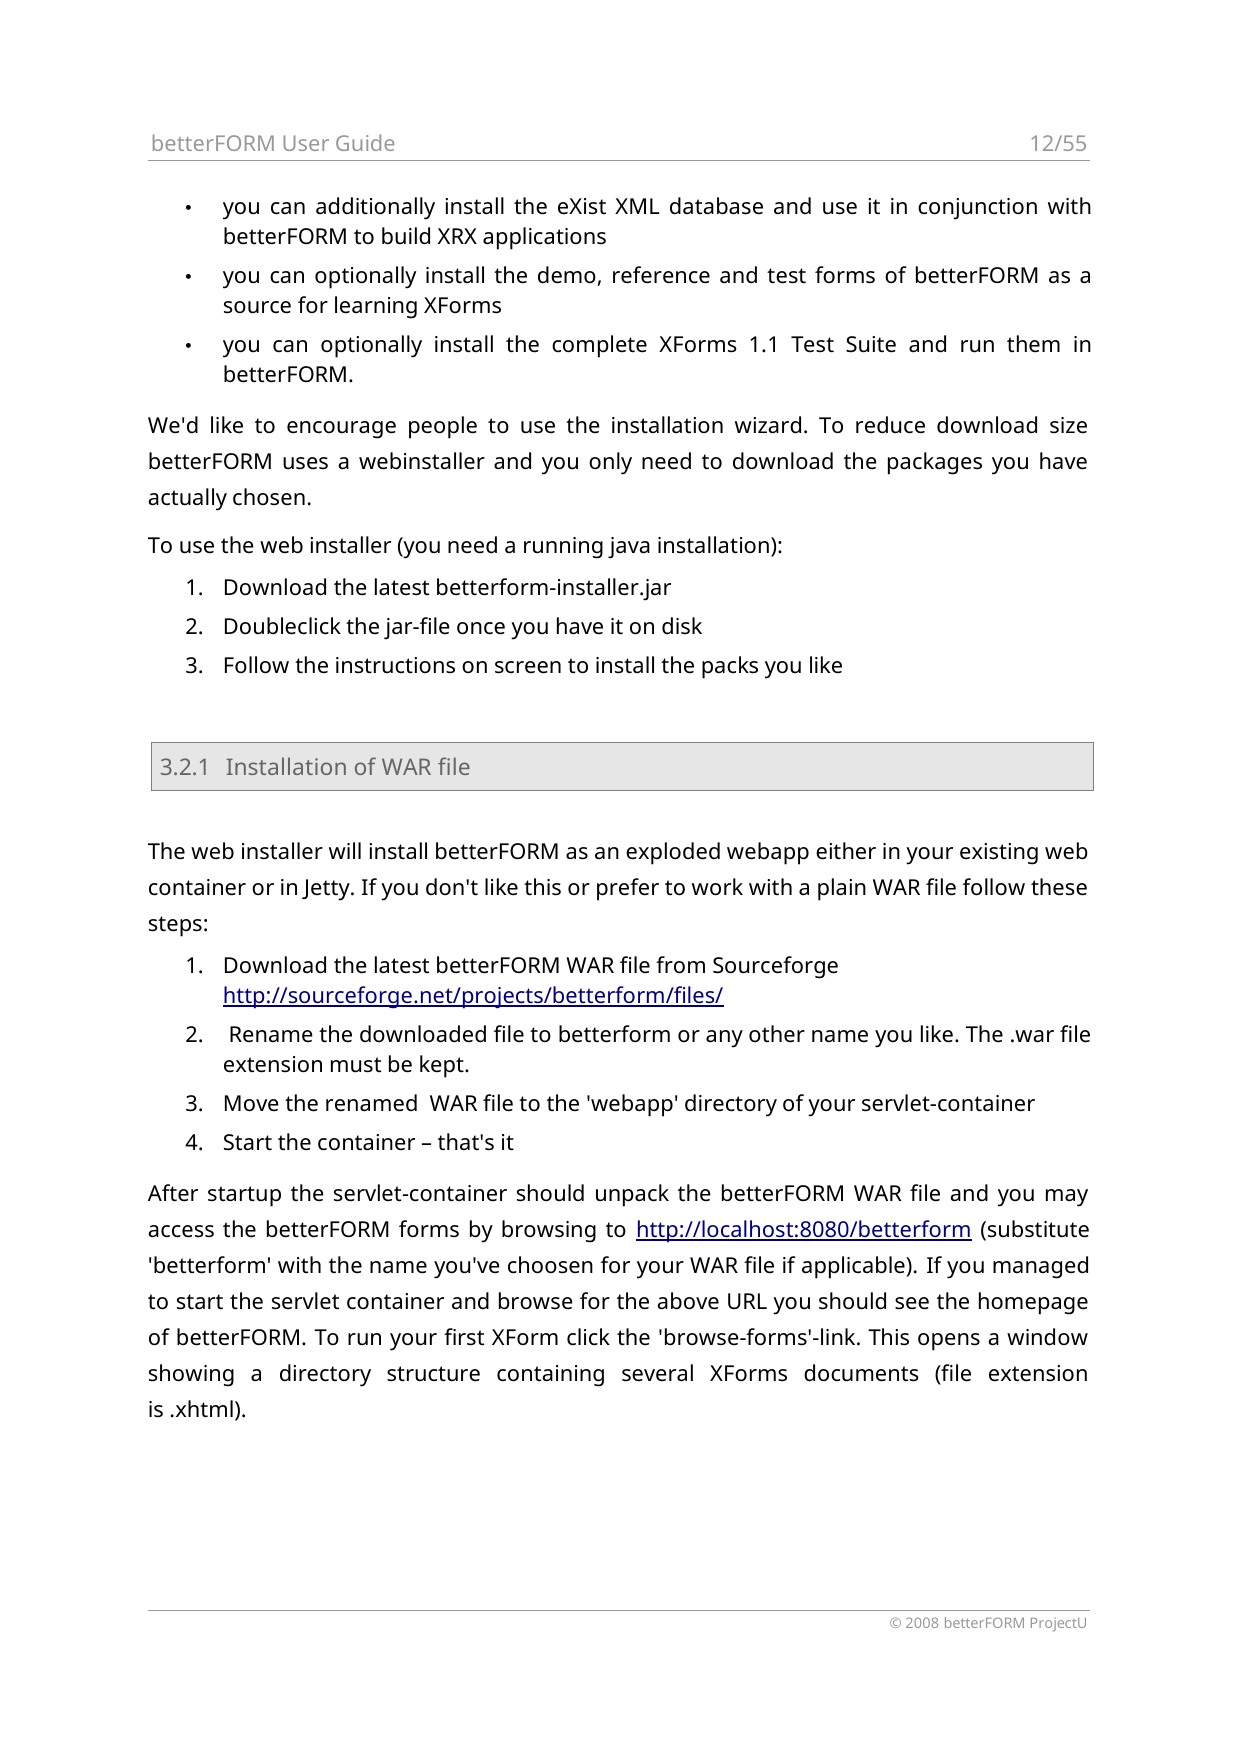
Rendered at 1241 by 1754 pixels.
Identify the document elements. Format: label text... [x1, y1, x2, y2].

list Download the latest betterFORM WAR file from Sourceforge http://sourceforge.net/projects/betterform/files/ [185, 950, 1093, 1010]
list you can additionally install the eXist XML database and use it in conjunction with betterFORM to build XRX applications [185, 191, 1093, 251]
list you can optionally install the complete XForms 1.1 Test Suite and run them in betterFORM. [185, 328, 1093, 388]
list Download the latest betterform-installer.jar [185, 572, 1093, 602]
list Follow the instructions on screen to install the packs you like [185, 650, 1093, 680]
text After startup the servlet-container should unpack the betterFORM WAR file and you may access the betterFORM forms by browsing to http://localhost:8080/betterform (substitute 'betterform' with the name you've choosen for your WAR file if applicable). If you managed to start the servlet container and browse for the above URL you should see the homepage of betterFORM. To run your first XForm click the 'browse-forms'-link. This opens a window showing a directory structure containing several XForms documents (file extension is .xhtml). [148, 1178, 1090, 1424]
list Rename the downloaded file to betterform or any other name you like. The .war file extension must be kept. [185, 1019, 1093, 1079]
text We'd like to encourage people to use the installation wizard. To reduce download size betterFORM uses a webinstaller and you only need to download the packages you have actually chosen. [148, 409, 1090, 511]
list Doubleclick the jar-file once you have it on disk [185, 611, 1093, 641]
list Move the renamed WAR file to the 'webapp' directory of your servlet-container [185, 1088, 1093, 1118]
subtitle Installation of WAR file [152, 743, 1093, 790]
list you can optionally install the demo, reference and test forms of betterFORM as a source for learning XForms [185, 259, 1093, 319]
text The web installer will install betterFORM as an exploded webapp either in your existing web container or in Jetty. If you don't like this or prefer to work with a plain WAR file follow these steps: [148, 836, 1090, 938]
list Start the container – that's it [185, 1127, 1093, 1157]
text To use the web installer (you need a running java installation): [148, 530, 1090, 560]
